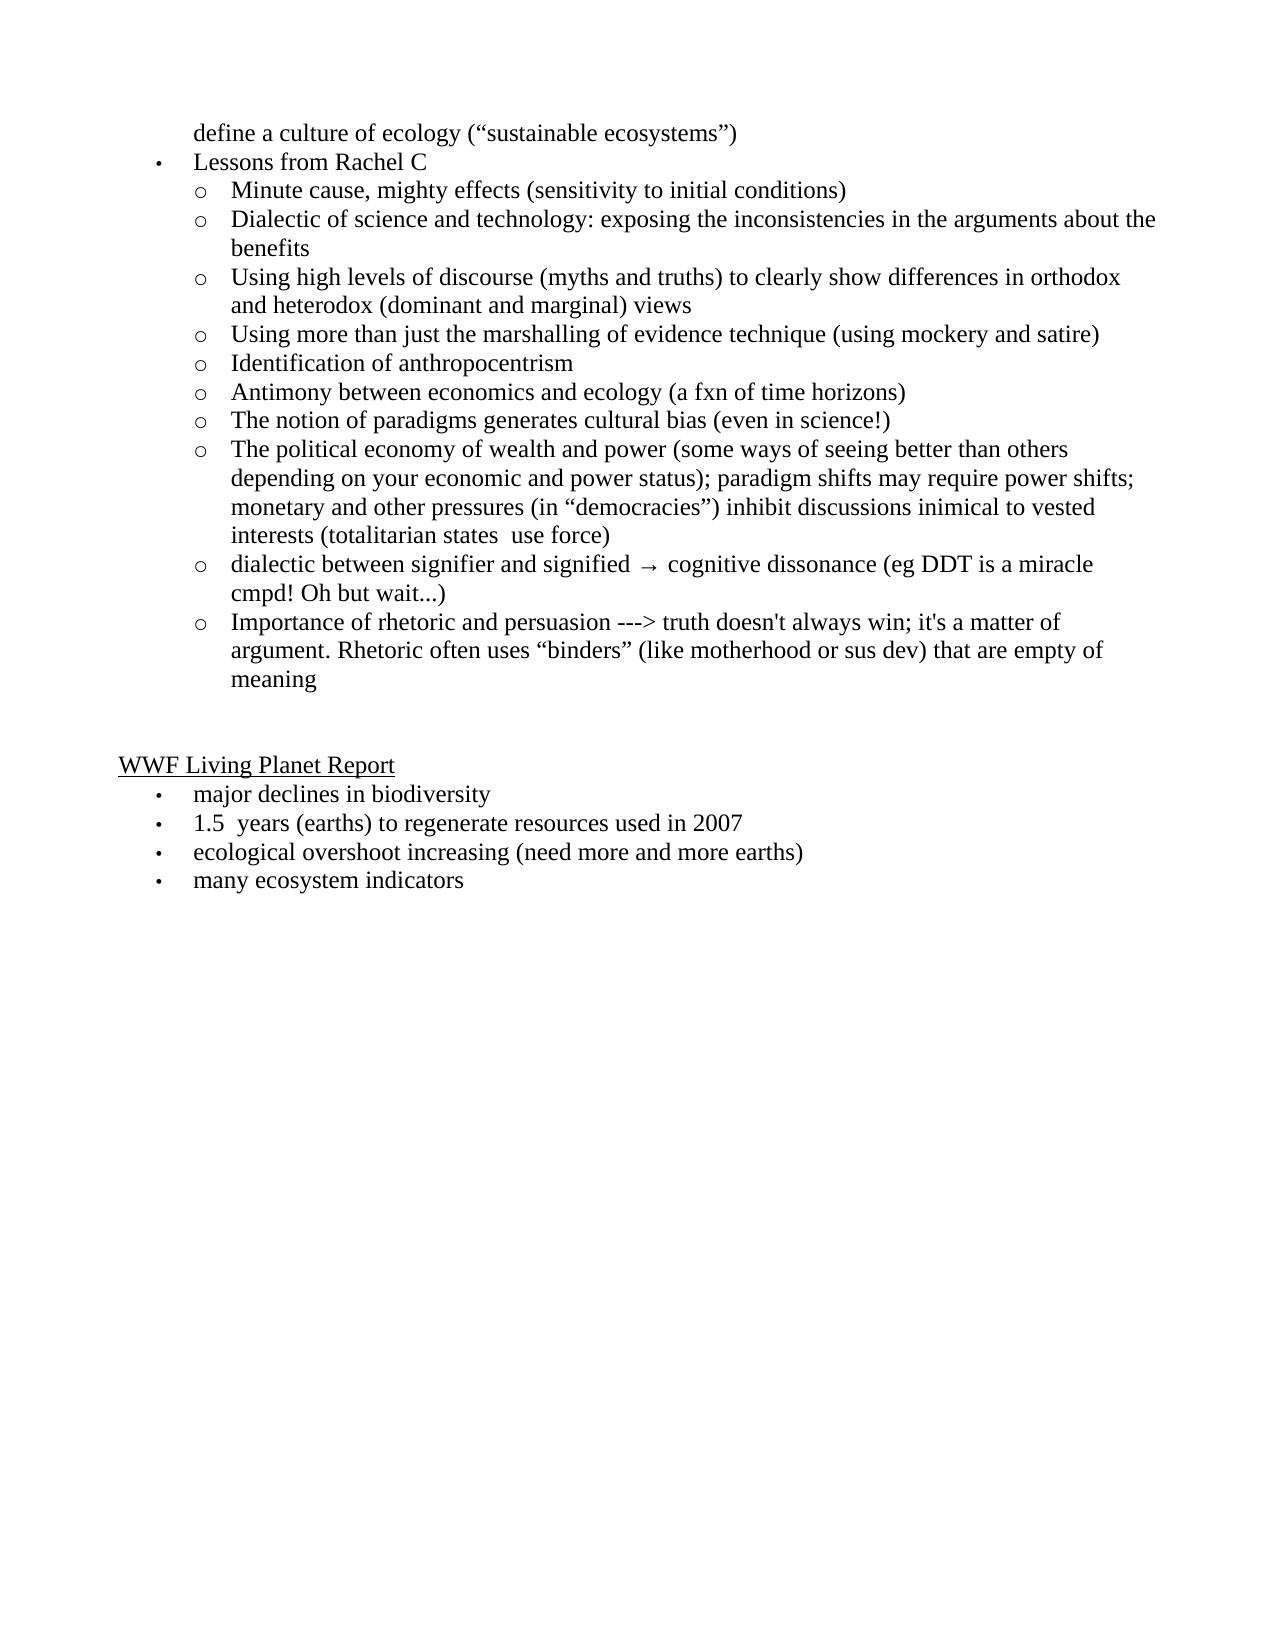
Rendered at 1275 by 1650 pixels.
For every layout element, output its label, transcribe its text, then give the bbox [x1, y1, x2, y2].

list ecological overshoot increasing (need more and more earths) [156, 837, 1157, 866]
list Antimony between economics and ecology (a fxn of time horizons) [193, 377, 1157, 406]
list Using high levels of discourse (myths and truths) to clearly show differences in orthodox and heterodox (dominant and marginal) views [193, 262, 1157, 319]
list define a culture of ecology (“sustainable ecosystems”) [156, 118, 1157, 147]
list Minute cause, mighty effects (sensitivity to initial conditions) [193, 176, 1157, 204]
list 1.5 years (earths) to regenerate resources used in 2007 [156, 808, 1157, 837]
list Importance of rhetoric and persuasion ---> truth doesn't always win; it's a matter of argument. Rhetoric often uses “binders” (like motherhood or sus dev) that are empty of meaning [193, 607, 1157, 693]
list Using more than just the marshalling of evidence technique (using mockery and satire) [193, 319, 1157, 348]
list Dialectic of science and technology: exposing the inconsistencies in the arguments about the benefits [193, 204, 1157, 262]
list The notion of paradigms generates cultural bias (even in science!) [193, 406, 1157, 434]
list many ecosystem indicators [156, 866, 1157, 894]
text WWF Living Planet Report [118, 751, 1157, 779]
list The political economy of wealth and power (some ways of seeing better than others depending on your economic and power status); paradigm shifts may require power shifts; monetary and other pressures (in “democracies”) inhibit discussions inimical to vested interests (totalitarian states use force) [193, 434, 1157, 549]
list Lessons from Rachel C [156, 147, 1157, 176]
list dialectic between signifier and signified → cognitive dissonance (eg DDT is a miracle cmpd! Oh but wait...) [193, 549, 1157, 607]
list Identification of anthropocentrism [193, 348, 1157, 377]
list major declines in biodiversity [156, 779, 1157, 808]
